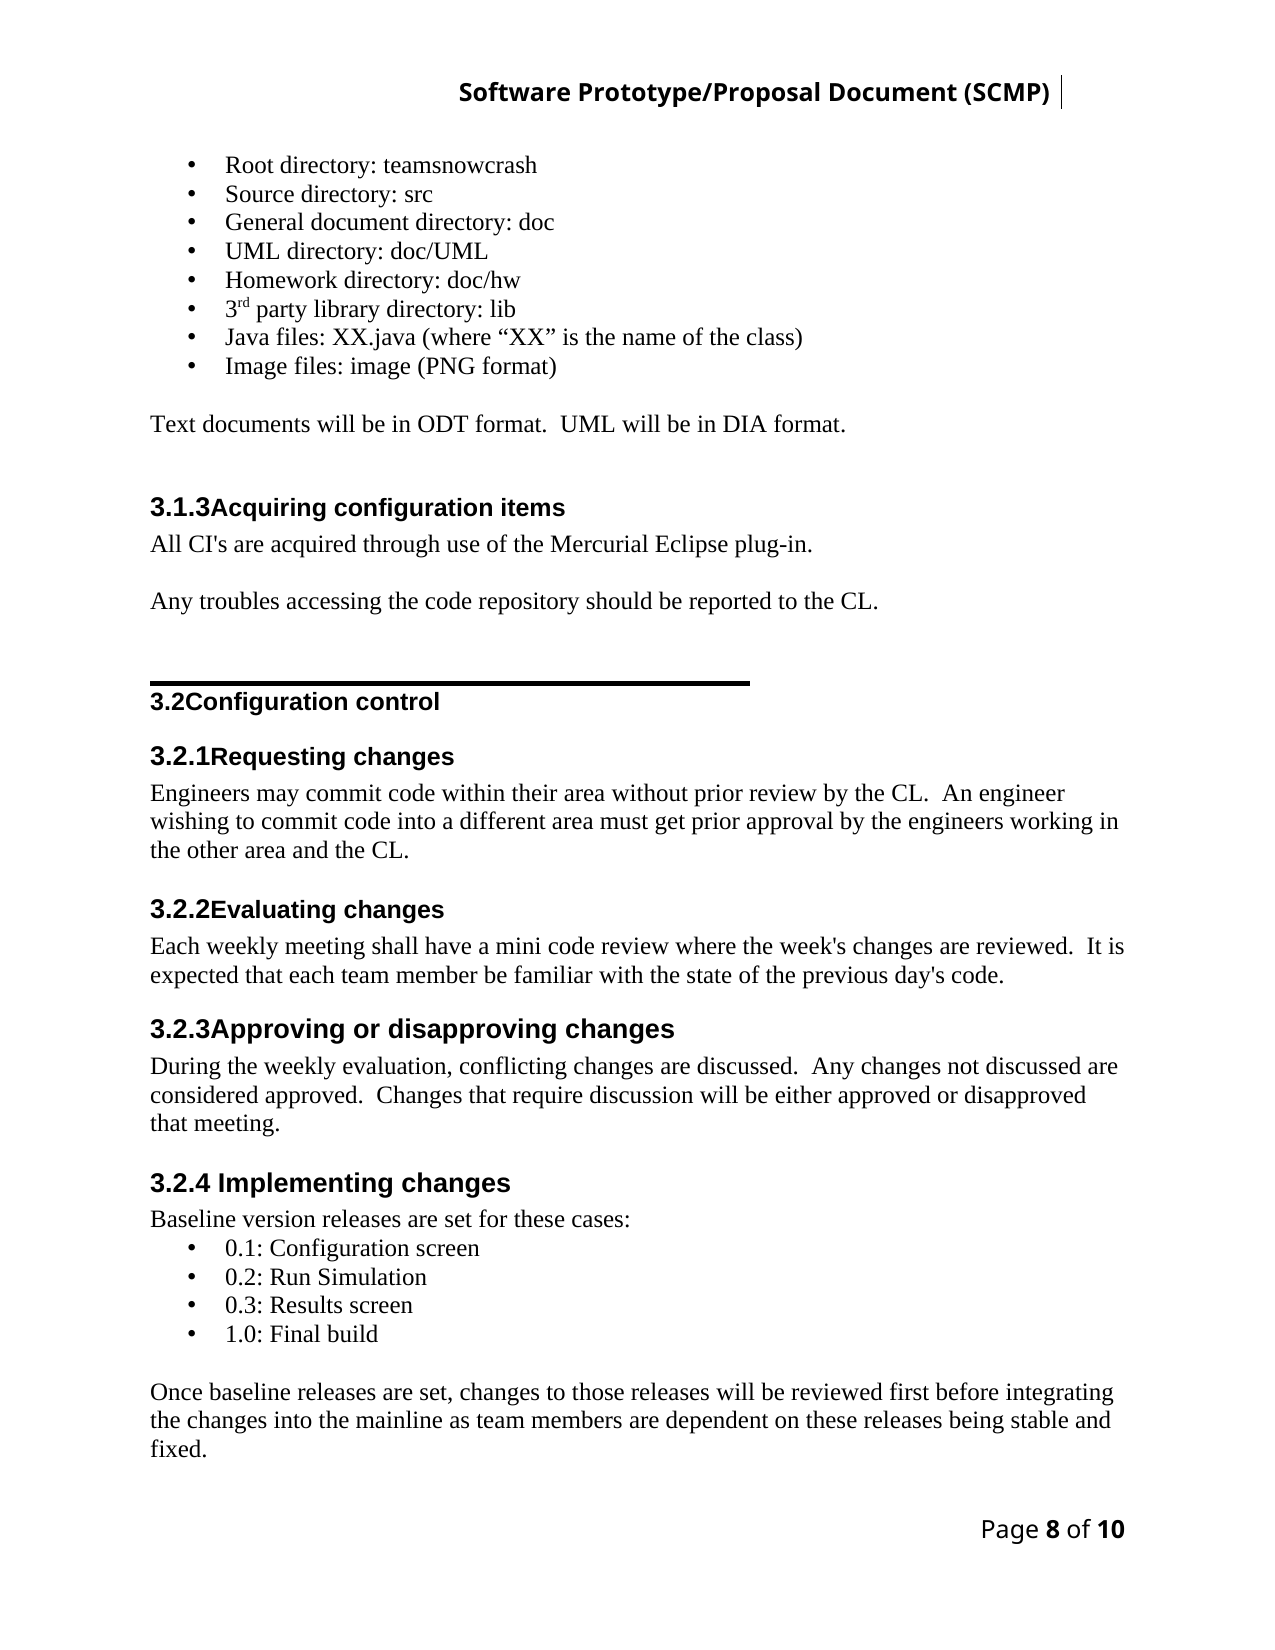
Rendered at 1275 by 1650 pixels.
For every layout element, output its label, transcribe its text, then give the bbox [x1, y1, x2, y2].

subtitle Requesting changes [150, 740, 1125, 771]
list Root directory: teamsnowcrash [187, 150, 1125, 179]
list 0.3: Results screen [187, 1290, 1125, 1319]
list Image files: image (PNG format) [187, 351, 1125, 380]
list 0.2: Run Simulation [187, 1262, 1125, 1290]
text Each weekly meeting shall have a mini code review where the week's changes are reviewed. It is expected that each team member be familiar with the state of the previous day's code. [150, 931, 1125, 988]
subtitle Acquiring configuration items [150, 491, 1125, 522]
text Baseline version releases are set for these cases: [150, 1204, 1125, 1233]
text Engineers may commit code within their area without prior review by the CL. An engineer wishing to commit code into a different area must get prior approval by the engineers working in the other area and the CL. [150, 778, 1125, 864]
text All CI's are acquired through use of the Mercurial Eclipse plug-in. [150, 529, 1125, 557]
subtitle Configuration control [150, 686, 750, 715]
list Java files: XX.java (where “XX” is the name of the class) [187, 322, 1125, 351]
text Once baseline releases are set, changes to those releases will be reviewed first before integrating the changes into the mainline as team members are dependent on these releases being stable and fixed. [150, 1377, 1125, 1463]
list Source directory: src [187, 179, 1125, 207]
subtitle Evaluating changes [150, 893, 1125, 925]
list 3rd party library directory: lib [187, 294, 1125, 322]
list General document directory: doc [187, 207, 1125, 236]
text During the weekly evaluation, conflicting changes are discussed. Any changes not discussed are considered approved. Changes that require discussion will be either approved or disapproved that meeting. [150, 1051, 1125, 1137]
text Any troubles accessing the code repository should be reported to the CL. [150, 586, 1125, 615]
subtitle Approving or disapproving changes [150, 1013, 1125, 1045]
list 0.1: Configuration screen [187, 1233, 1125, 1262]
list Homework directory: doc/hw [187, 265, 1125, 294]
text Text documents will be in ODT format. UML will be in DIA format. [150, 409, 1125, 437]
subtitle 3.2.4 Implementing changes [150, 1167, 1125, 1198]
list UML directory: doc/UML [187, 236, 1125, 265]
list 1.0: Final build [187, 1319, 1125, 1348]
